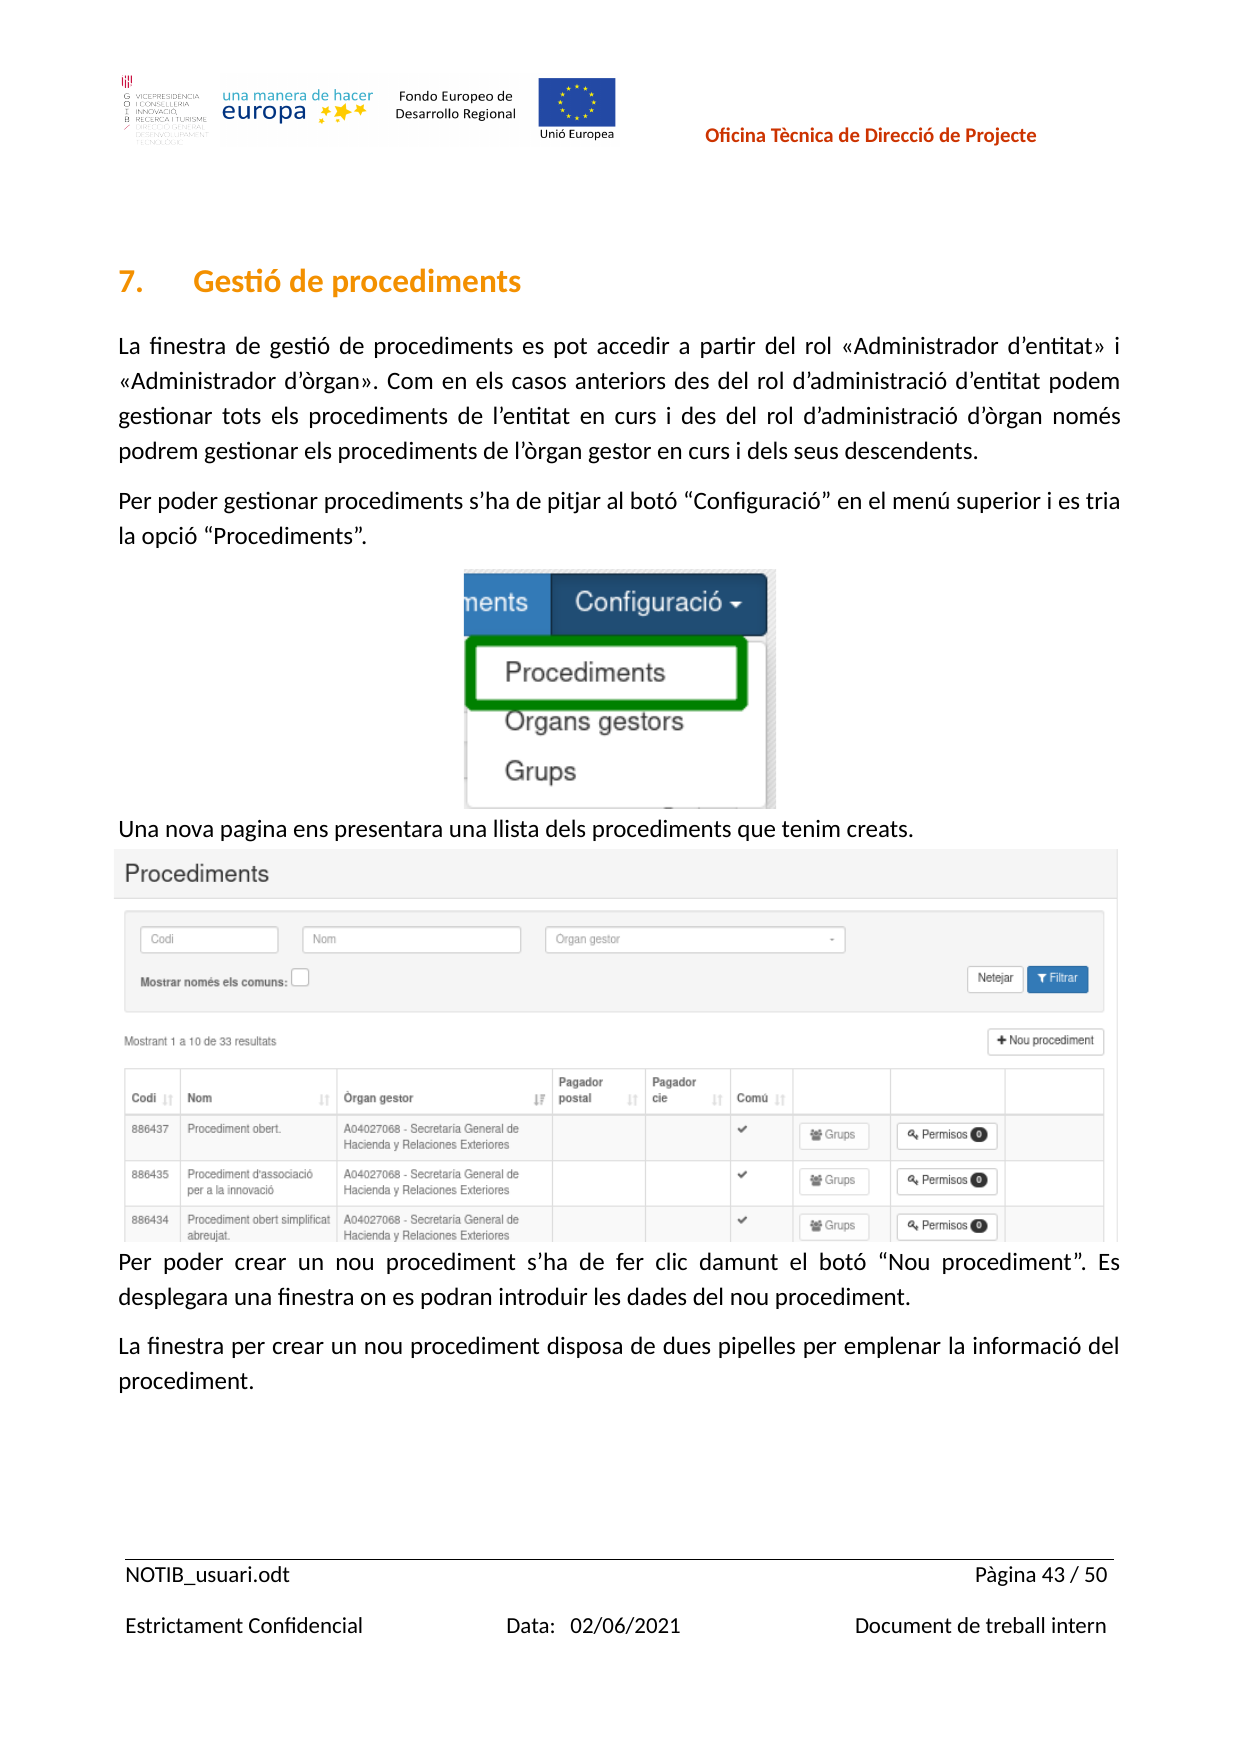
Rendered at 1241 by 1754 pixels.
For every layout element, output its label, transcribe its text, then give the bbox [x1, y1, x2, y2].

text Per poder crear un nou procediment s’ha de fer clic damunt el botó “Nou procediment”. Es desplegara una finestra on es podran introduir les dades del nou procediment. [118, 863, 1122, 1311]
text Per poder gestionar procediments s’ha de pitjar al botó “Configuració” en el menú superior i es tria la opció “Procediments”. [118, 485, 1122, 551]
picture [113, 849, 1118, 1242]
picture [463, 569, 777, 809]
text Una nova pagina ens presentara una llista dels procediments que tenim creats. [118, 570, 1122, 844]
picture [219, 73, 621, 147]
picture [118, 73, 213, 147]
text La finestra per crear un nou procediment disposa de dues pipelles per emplenar la informació del procediment. [118, 1330, 1122, 1396]
text La finestra de gestió de procediments es pot accedir a partir del rol «Administrador d’entitat» i «Administrador d’òrgan». Com en els casos anteriors des del rol d’administració d’entitat podem gestionar tots els procediments de l’entitat en curs i des del rol d’administració d’òrgan només podrem gestionar els procediments de l’òrgan gestor en curs i dels seus descendents. [118, 331, 1122, 466]
subtitle Gestió de procediments [118, 260, 1122, 301]
